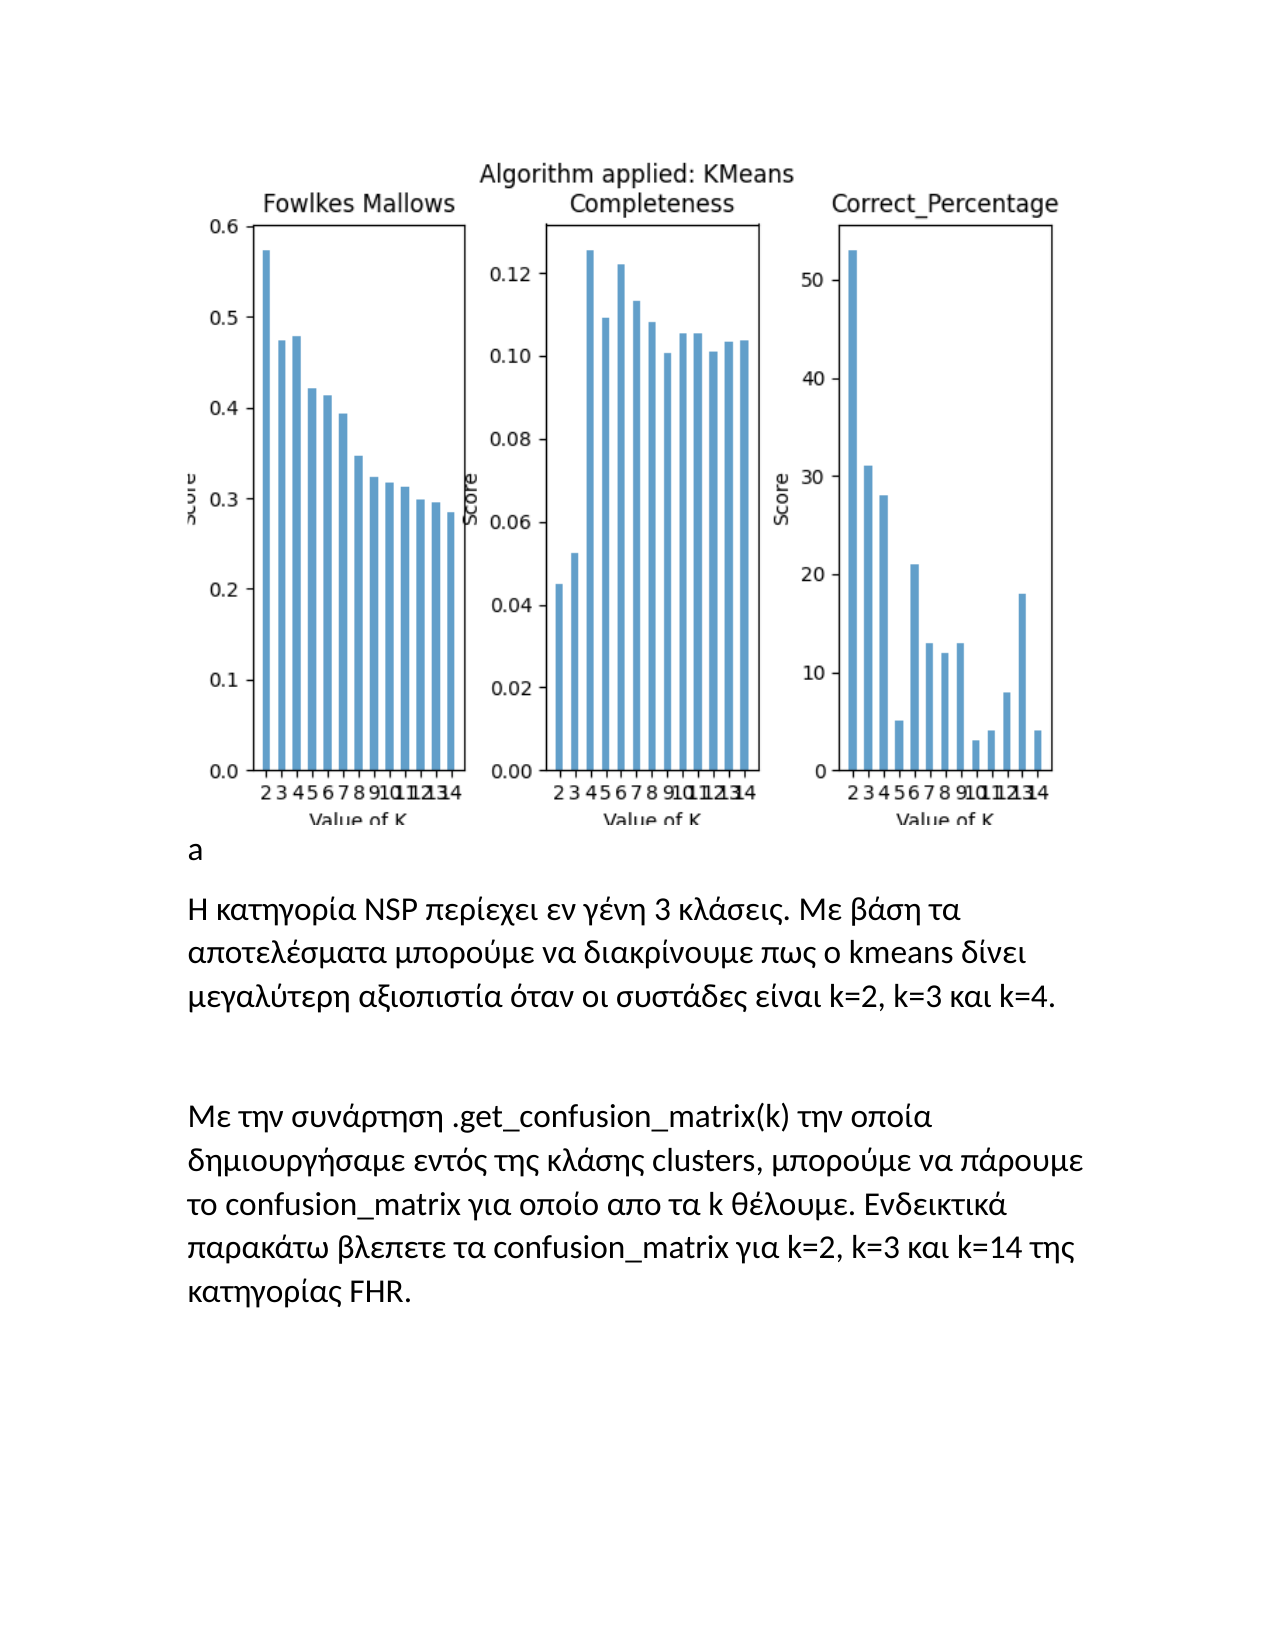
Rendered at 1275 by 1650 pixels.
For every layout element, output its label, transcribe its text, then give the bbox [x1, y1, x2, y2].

text Με την συνάρτηση .get_confusion_matrix(k) την οποία δημιουργήσαμε εντός της κλάσης clusters, μπορούμε να πάρουμε το confusion_matrix για οποίο απο τα k θέλουμε. Ενδεικτικά παρακάτω βλεπετε τα confusion_matrix για k=2, k=3 και k=14 της κατηγορίας FHR. [187, 1096, 1087, 1310]
text Η κατηγορία NSP περίεχει εν γένη 3 κλάσεις. Με βάση τα αποτελέσματα μπορούμε να διακρίνουμε πως ο kmeans δίνει μεγαλύτερη αξιοπιστία όταν οι συστάδες είναι k=2, k=3 και k=4. [187, 888, 1087, 1016]
text a [187, 825, 1087, 868]
picture [187, 150, 1088, 825]
